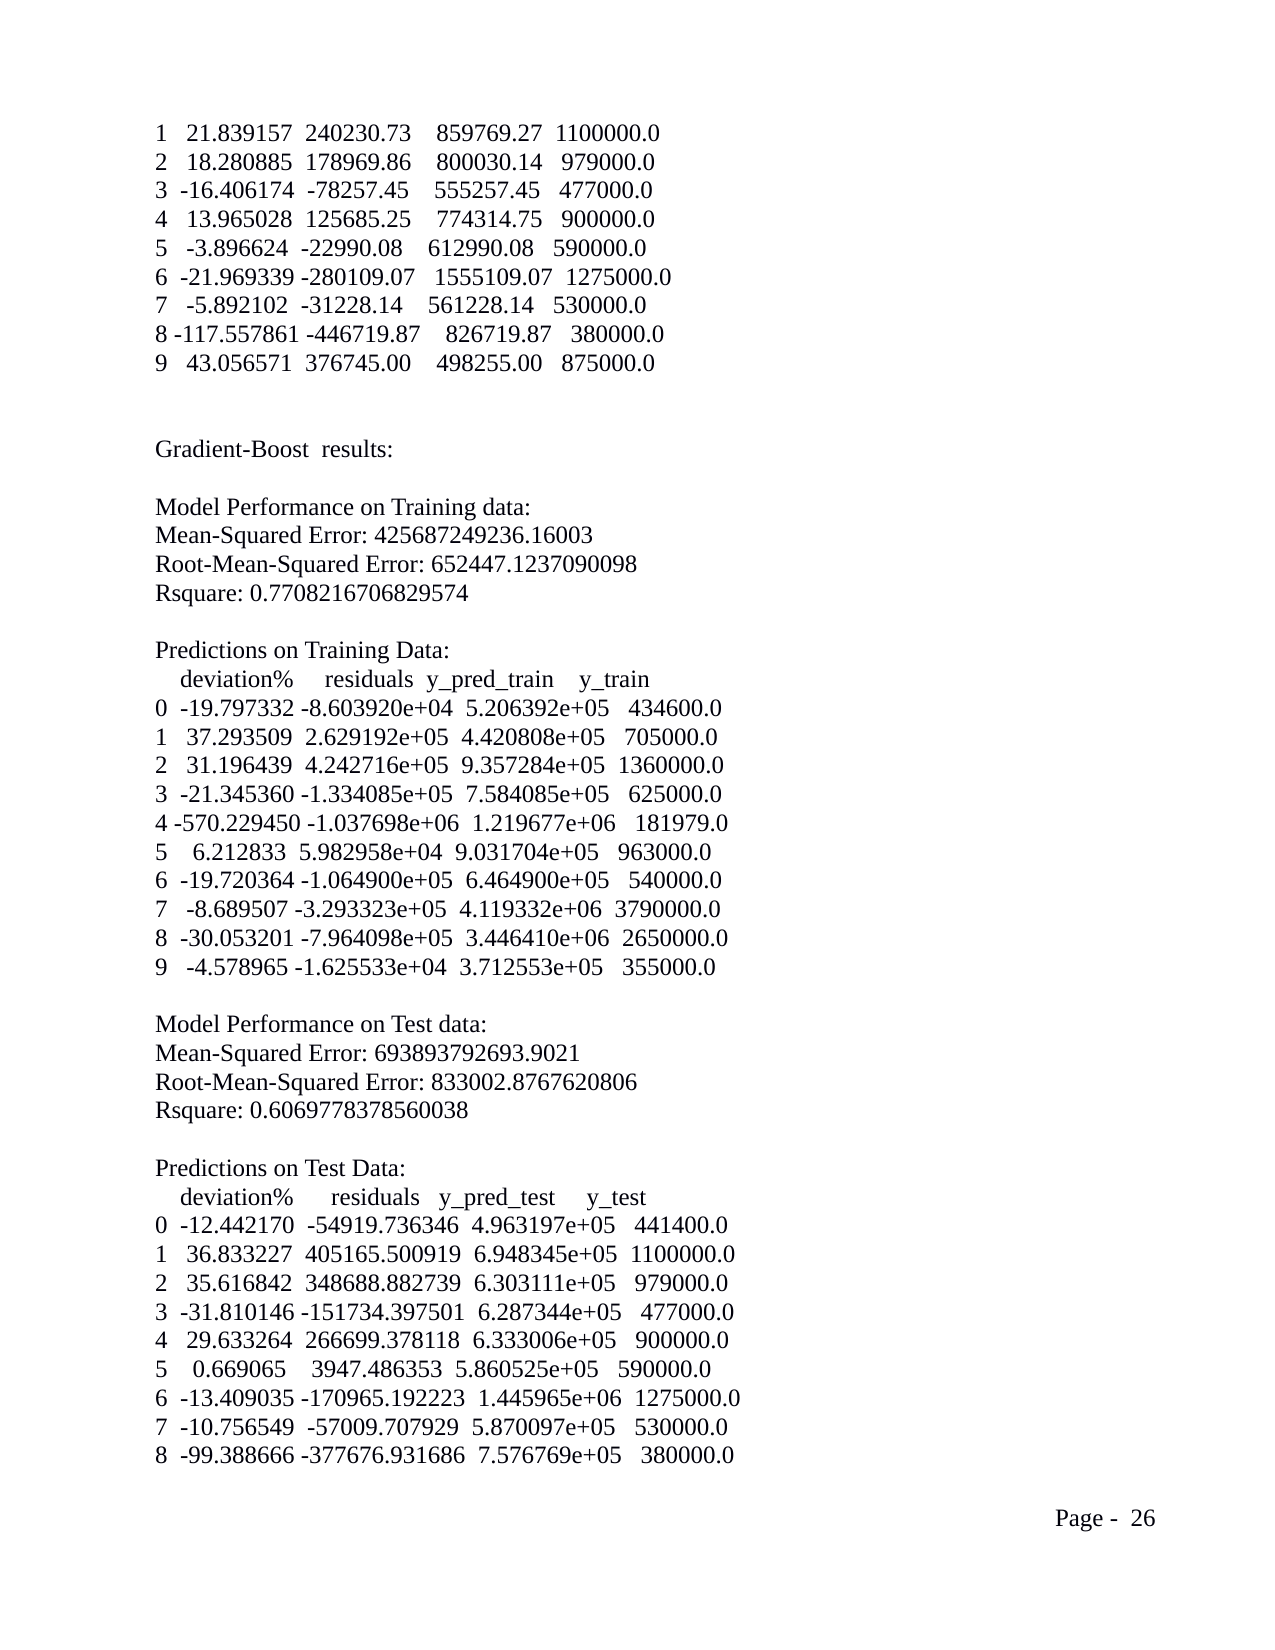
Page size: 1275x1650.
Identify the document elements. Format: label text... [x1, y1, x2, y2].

text 1 37.293509 2.629192e+05 4.420808e+05 705000.0 [155, 722, 1157, 751]
text 3 -31.810146 -151734.397501 6.287344e+05 477000.0 [155, 1297, 1157, 1326]
text Root-Mean-Squared Error: 833002.8767620806 [155, 1067, 1157, 1096]
text 5 6.212833 5.982958e+04 9.031704e+05 963000.0 [155, 837, 1157, 866]
text 9 -4.578965 -1.625533e+04 3.712553e+05 355000.0 [155, 952, 1157, 981]
text 6 -13.409035 -170965.192223 1.445965e+06 1275000.0 [155, 1383, 1157, 1412]
text Predictions on Test Data: [155, 1153, 1157, 1182]
text 4 29.633264 266699.378118 6.333006e+05 900000.0 [155, 1326, 1157, 1354]
text 5 0.669065 3947.486353 5.860525e+05 590000.0 [155, 1354, 1157, 1383]
text 6 -19.720364 -1.064900e+05 6.464900e+05 540000.0 [155, 866, 1157, 894]
text 3 -16.406174 -78257.45 555257.45 477000.0 [155, 176, 1157, 204]
text Model Performance on Test data: [155, 1009, 1157, 1038]
text 3 -21.345360 -1.334085e+05 7.584085e+05 625000.0 [155, 779, 1157, 808]
text 2 31.196439 4.242716e+05 9.357284e+05 1360000.0 [155, 751, 1157, 779]
text Root-Mean-Squared Error: 652447.1237090098 [155, 549, 1157, 578]
text Predictions on Training Data: [155, 636, 1157, 664]
text Rsquare: 0.7708216706829574 [155, 578, 1157, 607]
text 8 -99.388666 -377676.931686 7.576769e+05 380000.0 [155, 1441, 1157, 1469]
text deviation% residuals y_pred_test y_test [155, 1182, 1157, 1211]
text 4 13.965028 125685.25 774314.75 900000.0 [155, 204, 1157, 233]
text 4 -570.229450 -1.037698e+06 1.219677e+06 181979.0 [155, 808, 1157, 837]
text 2 35.616842 348688.882739 6.303111e+05 979000.0 [155, 1268, 1157, 1297]
text 5 -3.896624 -22990.08 612990.08 590000.0 [155, 233, 1157, 262]
text 0 -19.797332 -8.603920e+04 5.206392e+05 434600.0 [155, 693, 1157, 722]
text Model Performance on Training data: [155, 492, 1157, 521]
text Mean-Squared Error: 425687249236.16003 [155, 521, 1157, 549]
text Gradient-Boost results: [155, 434, 1157, 463]
text 0 -12.442170 -54919.736346 4.963197e+05 441400.0 [155, 1211, 1157, 1239]
text 2 18.280885 178969.86 800030.14 979000.0 [155, 147, 1157, 176]
text 8 -117.557861 -446719.87 826719.87 380000.0 [155, 319, 1157, 348]
text 6 -21.969339 -280109.07 1555109.07 1275000.0 [155, 262, 1157, 291]
text 7 -10.756549 -57009.707929 5.870097e+05 530000.0 [155, 1412, 1157, 1441]
text 1 21.839157 240230.73 859769.27 1100000.0 [155, 118, 1157, 147]
text 1 36.833227 405165.500919 6.948345e+05 1100000.0 [155, 1239, 1157, 1268]
text 8 -30.053201 -7.964098e+05 3.446410e+06 2650000.0 [155, 923, 1157, 952]
text Mean-Squared Error: 693893792693.9021 [155, 1038, 1157, 1067]
text 7 -8.689507 -3.293323e+05 4.119332e+06 3790000.0 [155, 894, 1157, 923]
text Rsquare: 0.6069778378560038 [155, 1096, 1157, 1124]
text deviation% residuals y_pred_train y_train [155, 664, 1157, 693]
text 7 -5.892102 -31228.14 561228.14 530000.0 [155, 291, 1157, 319]
text 9 43.056571 376745.00 498255.00 875000.0 [155, 348, 1157, 377]
